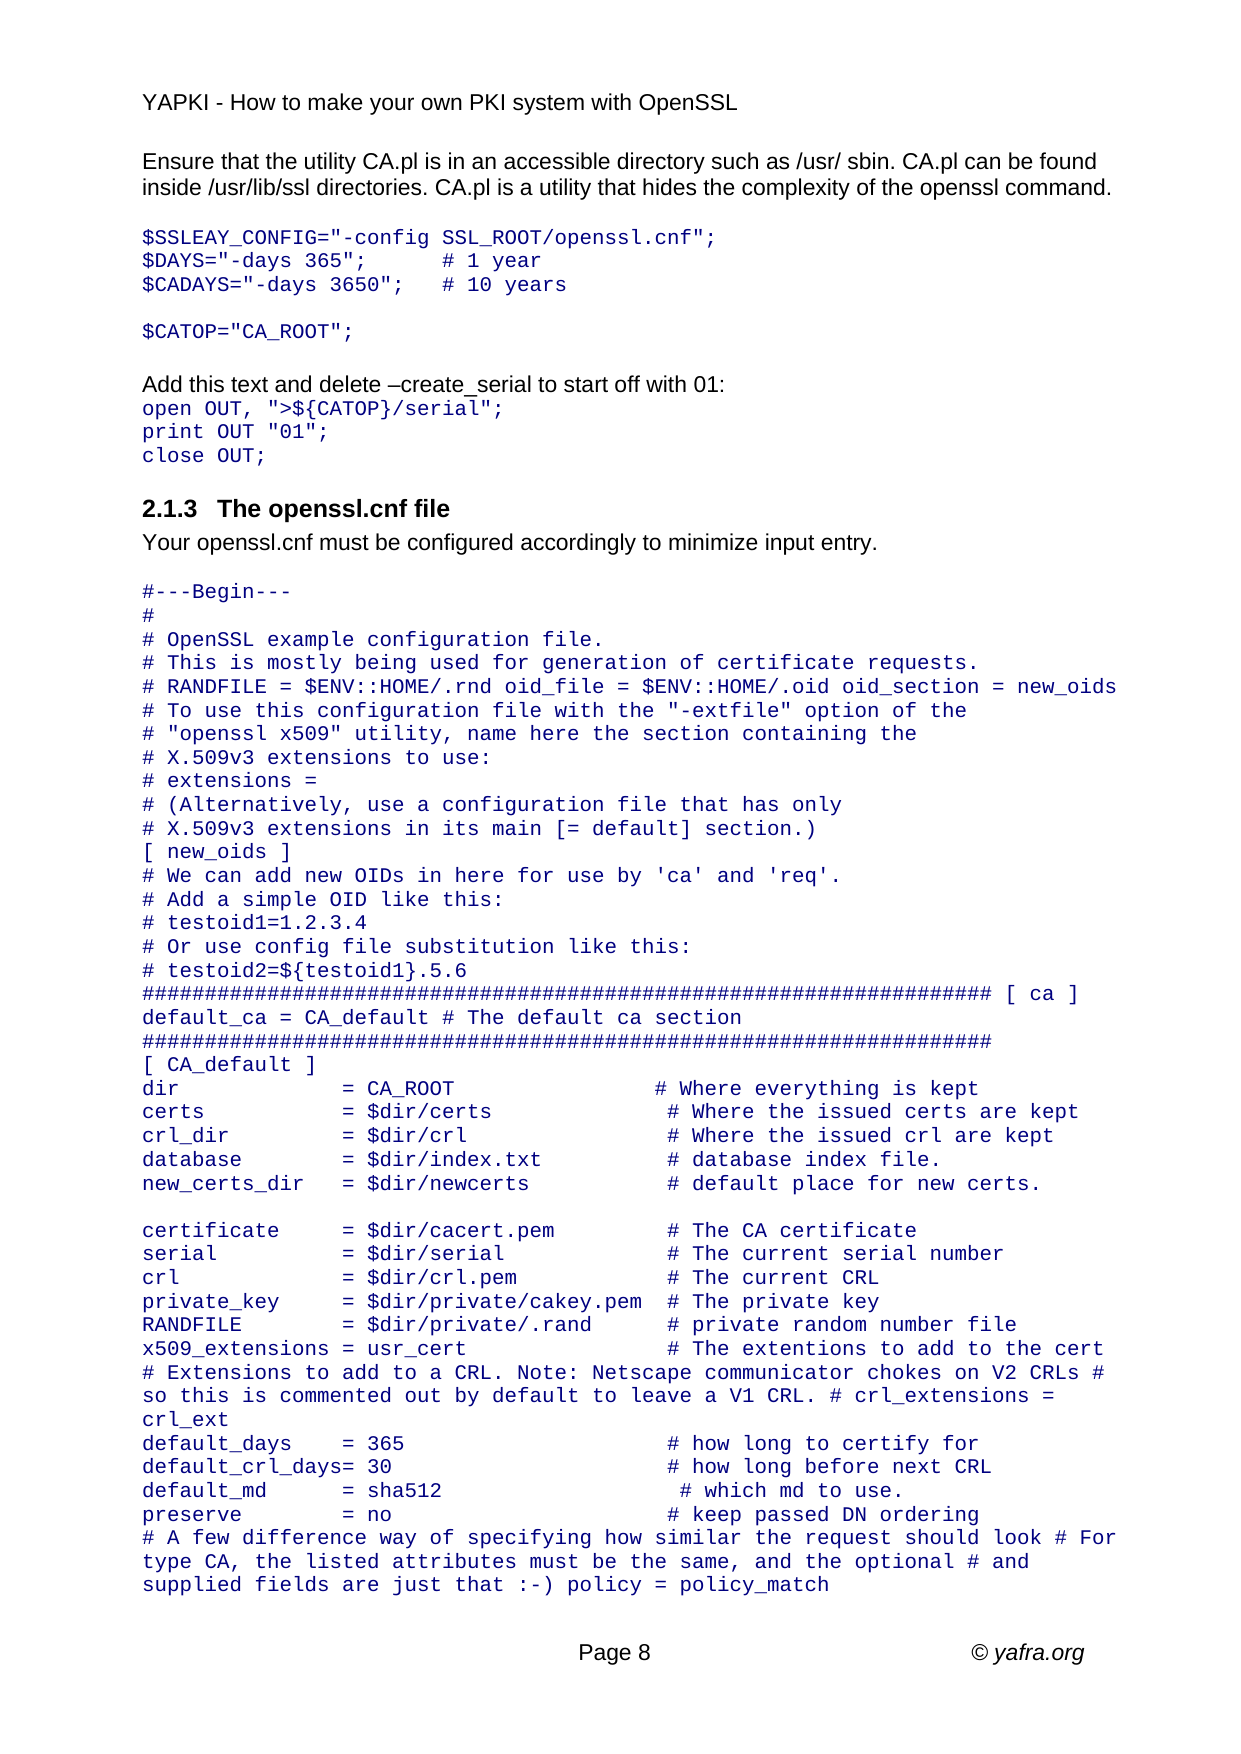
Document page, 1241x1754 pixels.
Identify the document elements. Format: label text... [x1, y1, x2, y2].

text RANDFILE = $dir/private/.rand # private random number file [142, 1314, 1134, 1338]
text certificate = $dir/cacert.pem # The CA certificate [142, 1220, 1134, 1243]
text crl_dir = $dir/crl # Where the issued crl are kept [142, 1125, 1134, 1149]
text certs = $dir/certs # Where the issued certs are kept [142, 1102, 1134, 1125]
text default_md = sha512 # which md to use. [142, 1480, 1134, 1503]
text $SSLEAY_CONFIG="-config SSL_ROOT/openssl.cnf"; [142, 227, 1134, 250]
text # testoid1=1.2.3.4 [142, 912, 1134, 936]
text Add this text and delete –create_serial to start off with 01: [142, 371, 1134, 398]
text # This is mostly being used for generation of certificate requests. [142, 652, 1134, 676]
text $DAYS="-days 365"; # 1 year [142, 250, 1134, 274]
text #################################################################### [142, 1031, 1134, 1054]
text open OUT, ">${CATOP}/serial"; [142, 398, 1134, 421]
text # X.509v3 extensions in its main [= default] section.) [142, 818, 1134, 841]
text [ new_oids ] [142, 841, 1134, 865]
text # X.509v3 extensions to use: [142, 747, 1134, 771]
text # extensions = [142, 771, 1134, 794]
text private_key = $dir/private/cakey.pem # The private key [142, 1291, 1134, 1314]
subtitle The openssl.cnf file [142, 494, 1134, 522]
text $CADAYS="-days 3650"; # 10 years [142, 274, 1134, 298]
text # Or use config file substitution like this: [142, 936, 1134, 960]
text # "openssl x509" utility, name here the section containing the [142, 723, 1134, 747]
text # (Alternatively, use a configuration file that has only [142, 794, 1134, 818]
text $CATOP="CA_ROOT"; [142, 321, 1134, 345]
text default_days = 365 # how long to certify for [142, 1433, 1134, 1456]
text database = $dir/index.txt # database index file. [142, 1149, 1134, 1172]
text crl = $dir/crl.pem # The current CRL [142, 1267, 1134, 1291]
text # testoid2=${testoid1}.5.6 [142, 960, 1134, 983]
text x509_extensions = usr_cert # The extentions to add to the cert [142, 1338, 1134, 1362]
text preserve = no # keep passed DN ordering [142, 1503, 1134, 1527]
text # To use this configuration file with the "-extfile" option of the [142, 699, 1134, 723]
text # Add a simple OID like this: [142, 889, 1134, 912]
text new_certs_dir = $dir/newcerts # default place for new certs. [142, 1172, 1134, 1196]
text #---Begin--- [142, 581, 1134, 605]
text [ CA_default ] [142, 1054, 1134, 1078]
text # RANDFILE = $ENV::HOME/.rnd oid_file = $ENV::HOME/.oid oid_section = new_oids [142, 676, 1134, 699]
text # Extensions to add to a CRL. Note: Netscape communicator chokes on V2 CRLs # so this is commented out by default to leave a V1 CRL. # crl_extensions = crl_ext [142, 1362, 1134, 1433]
text # We can add new OIDs in here for use by 'ca' and 'req'. [142, 865, 1134, 889]
text close OUT; [142, 445, 1134, 469]
text # A few difference way of specifying how similar the request should look # For type CA, the listed attributes must be the same, and the optional # and supplied fields are just that :-) policy = policy_match [142, 1527, 1134, 1598]
text Your openssl.cnf must be configured accordingly to minimize input entry. [142, 529, 1134, 555]
text # OpenSSL example configuration file. [142, 629, 1134, 652]
text Ensure that the utility CA.pl is in an accessible directory such as /usr/ sbin. CA.pl can be found inside /usr/lib/ssl directories. CA.pl is a utility that hides the complexity of the openssl command. [142, 148, 1134, 200]
text # [142, 605, 1134, 629]
text print OUT "01"; [142, 421, 1134, 445]
text #################################################################### [ ca ] default_ca = CA_default # The default ca section [142, 983, 1134, 1031]
text default_crl_days= 30 # how long before next CRL [142, 1456, 1134, 1480]
text dir = CA_ROOT # Where everything is kept [142, 1078, 1134, 1102]
text serial = $dir/serial # The current serial number [142, 1243, 1134, 1267]
